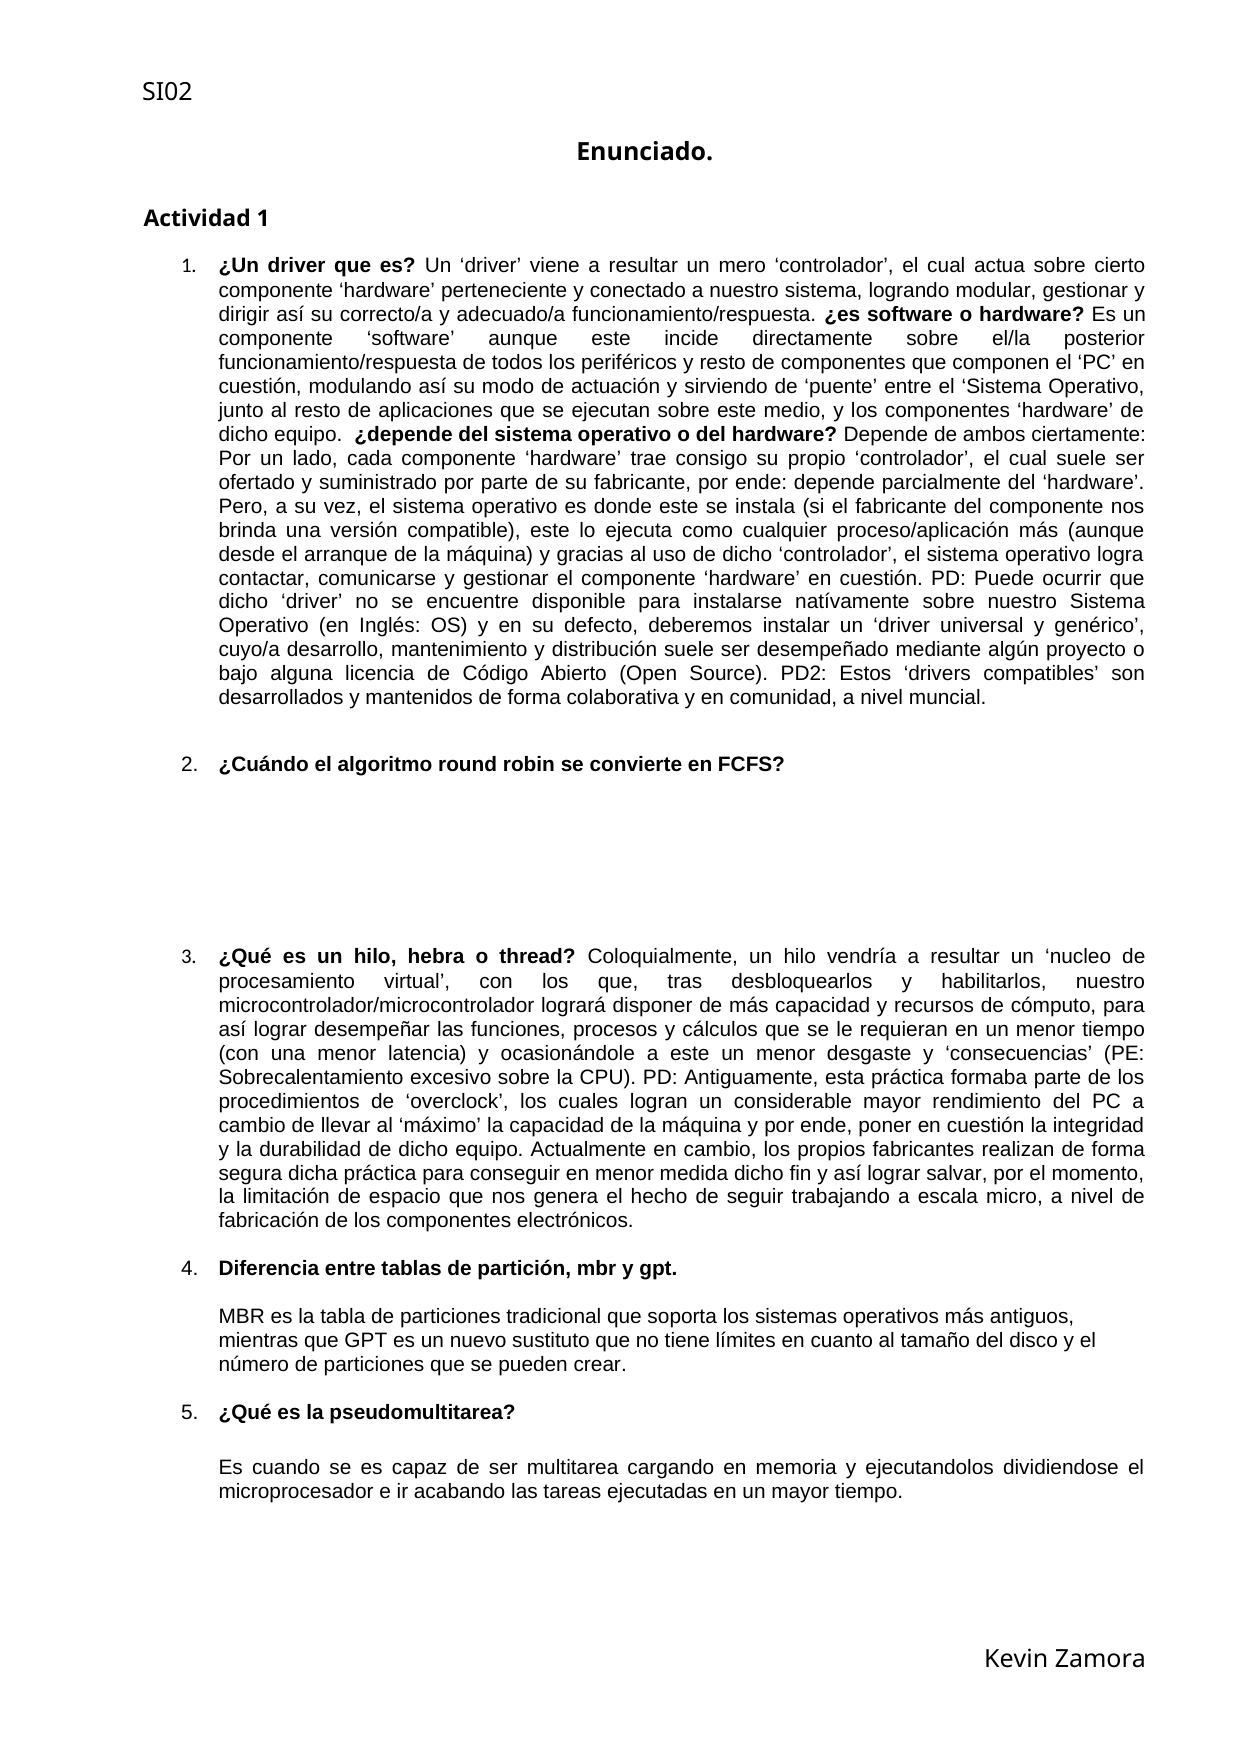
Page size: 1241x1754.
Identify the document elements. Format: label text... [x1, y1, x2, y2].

table_header Enunciado. Actividad 1 ¿Un driver que es? Un ‘driver’ viene a resultar un mero ‘controlador’, el cual actua sobre cierto componente ‘hardware’ perteneciente y conectado a nuestro sistema, logrando modular, gestionar y dirigir así su correcto/a y adecuado/a funcionamiento/respuesta. ¿es software o hardware? Es un componente ‘software’ aunque este incide directamente sobre el/la posterior funcionamiento/respuesta de todos los periféricos y resto de componentes que componen el ‘PC’ en cuestión, modulando así su modo de actuación y sirviendo de ‘puente’ entre el ‘Sistema Operativo, junto al resto de aplicaciones que se ejecutan sobre este medio, y los componentes ‘hardware’ de dicho equipo. ¿depende del sistema operativo o del hardware? Depende de ambos ciertamente: Por un lado, cada componente ‘hardware’ trae consigo su propio ‘controlador’, el cual suele ser ofertado y suministrado por parte de su fabricante, por ende: depende parcialmente del ‘hardware’. Pero, a su vez, el sistema operativo es donde este se instala (si el fabricante del componente nos brinda una versión compatible), este lo ejecuta como cualquier proceso/aplicación más (aunque desde el arranque de la máquina) y gracias al uso de dicho ‘controlador’, el sistema operativo logra contactar, comunicarse y gestionar el componente ‘hardware’ en cuestión. PD: Puede ocurrir que dicho ‘driver’ no se encuentre disponible para instalarse natívamente sobre nuestro Sistema Operativo (en Inglés: OS) y en su defecto, deberemos instalar un ‘driver universal y genérico’, cuyo/a desarrollo, mantenimiento y distribución suele ser desempeñado mediante algún proyecto o bajo alguna licencia de Código Abierto (Open Source). PD2: Estos ‘drivers compatibles’ son desarrollados y mantenidos de forma colaborativa y en comunidad, a nivel muncial. ¿Cuándo el algoritmo round robin se convierte en FCFS? ¿Qué es un hilo, hebra o thread? Coloquialmente, un hilo vendría a resultar un ‘nucleo de procesamiento virtual’, con los que, tras desbloquearlos y habilitarlos, nuestro microcontrolador/microcontrolador logrará disponer de más capacidad y recursos de cómputo, para así lograr desempeñar las funciones, procesos y cálculos que se le requieran en un menor tiempo (con una menor latencia) y ocasionándole a este un menor desgaste y ‘consecuencias’ (PE: Sobrecalentamiento excesivo sobre la CPU). PD: Antiguamente, esta práctica formaba parte de los procedimientos de ‘overclock’, los cuales logran un considerable mayor rendimiento del PC a cambio de llevar al ‘máximo’ la capacidad de la máquina y por ende, poner en cuestión la integridad y la durabilidad de dicho equipo. Actualmente en cambio, los propios fabricantes realizan de forma segura dicha práctica para conseguir en menor medida dicho fin y así lograr salvar, por el momento, la limitación de espacio que nos genera el hecho de seguir trabajando a escala micro, a nivel de fabricación de los componentes electrónicos. Diferencia entre tablas de partición, mbr y gpt. MBR es la tabla de particiones tradicional que soporta los sistemas operativos más antiguos, mientras que GPT es un nuevo sustituto que no tiene límites en cuanto al tamaño del disco y el número de particiones que se pueden crear. ¿Qué es la pseudomultitarea? Es cuando se es capaz de ser multitarea cargando en memoria y ejecutandolos dividiendose el microprocesador e ir acabando las tareas ejecutadas en un mayor tiempo. Limitaciones del Sistema de archivos NTFS. Empezando por las ventajas del NTFS, la primera de ellas es la rapidez con la que puede escribir archivos pequeños sobre todo si se compara con otro tipo de sistema como es el FAT32. Además, el tamaño de los archivos no es un problema, puesto que no existe un límite con respecto a lo grande que pueda llegar a ser un archivo. Otra característica que resulta ventajosa es la selección inteligente de los espacios que se ocupan porque, de esta manera, el sistema de archivos mitiga el problema de la fragmentación. Consecuentemente, con esta acción disminuye notablemente la obligación de desfragmentar el disco frecuentemente. Seguimos con otro punto a favor del NTFS, y es que con este sistema de archivos las pérdidas de datos suelen suceder en menor medida. Esto se debe a que el propio sistema es capaz de reconocer inmediatamente aquellos sectores que están dañados y, por ende, retira los archivos que estos contienen. Gracias al NTFS también es posible que, aparte de los nombres de archivo, sea posible registrar información de otra índole cuyo tamaño puede llegar hasta los . Así pues, los metadatos que han sido almacenados de este modo dejan ver de forma clara el programa con el cual un archivo puede ser abierto y, además, tienen como punto a favor que con NTFS no es preciso indicar la extensión de los archivos. Si obviamos al menos por ahora las ventajas más reseñables que conlleva usar el formato NTFS (como: su rapidez, la ausencia de límite en cuanto al tamaño de archivo, la selección inteligente de los espacios que se ocupan, la menor probabilidad de perder los datos o registrar información de otra índole cuyo tamaño puede llegar hasta los 64 kibibytes (210 bytes x 64)), en cuanto a sus principales desventajas y limitaciones, encontramos como la más reseñable su baja compatibilidad, ya que no resulta ser compatible con todos los sistemas operativos. PE: De una forma nativa el macOS sólo tiene la capacidad de leer las unidades formateadas con NTFS pero, sin embargo, no resulta capaz de escribir en ellas. Esto quiere decir que si tu disco duro funciona con NTFS te será imposible guardar algo en un Mac a no ser que decidas formatearlo con otro sistema de archivos. Nombra 3 sistemas de archivos de Linux. EXT(4/3/2), BtrFS, F2FS ¿Qué es lilo (en informática)? LILO (LInux LOader) es el sistema de arranque más extendido en el mundo Linux, aunque es un poco arcáico. Se instala en un sector de arranque - de una partición o de un disco flexible - o en el Master Boot Record (MBR) del disco duro y permite arrancar Linux y otros sistemas operativos instalados en el PC. [142, 133, 1148, 1611]
